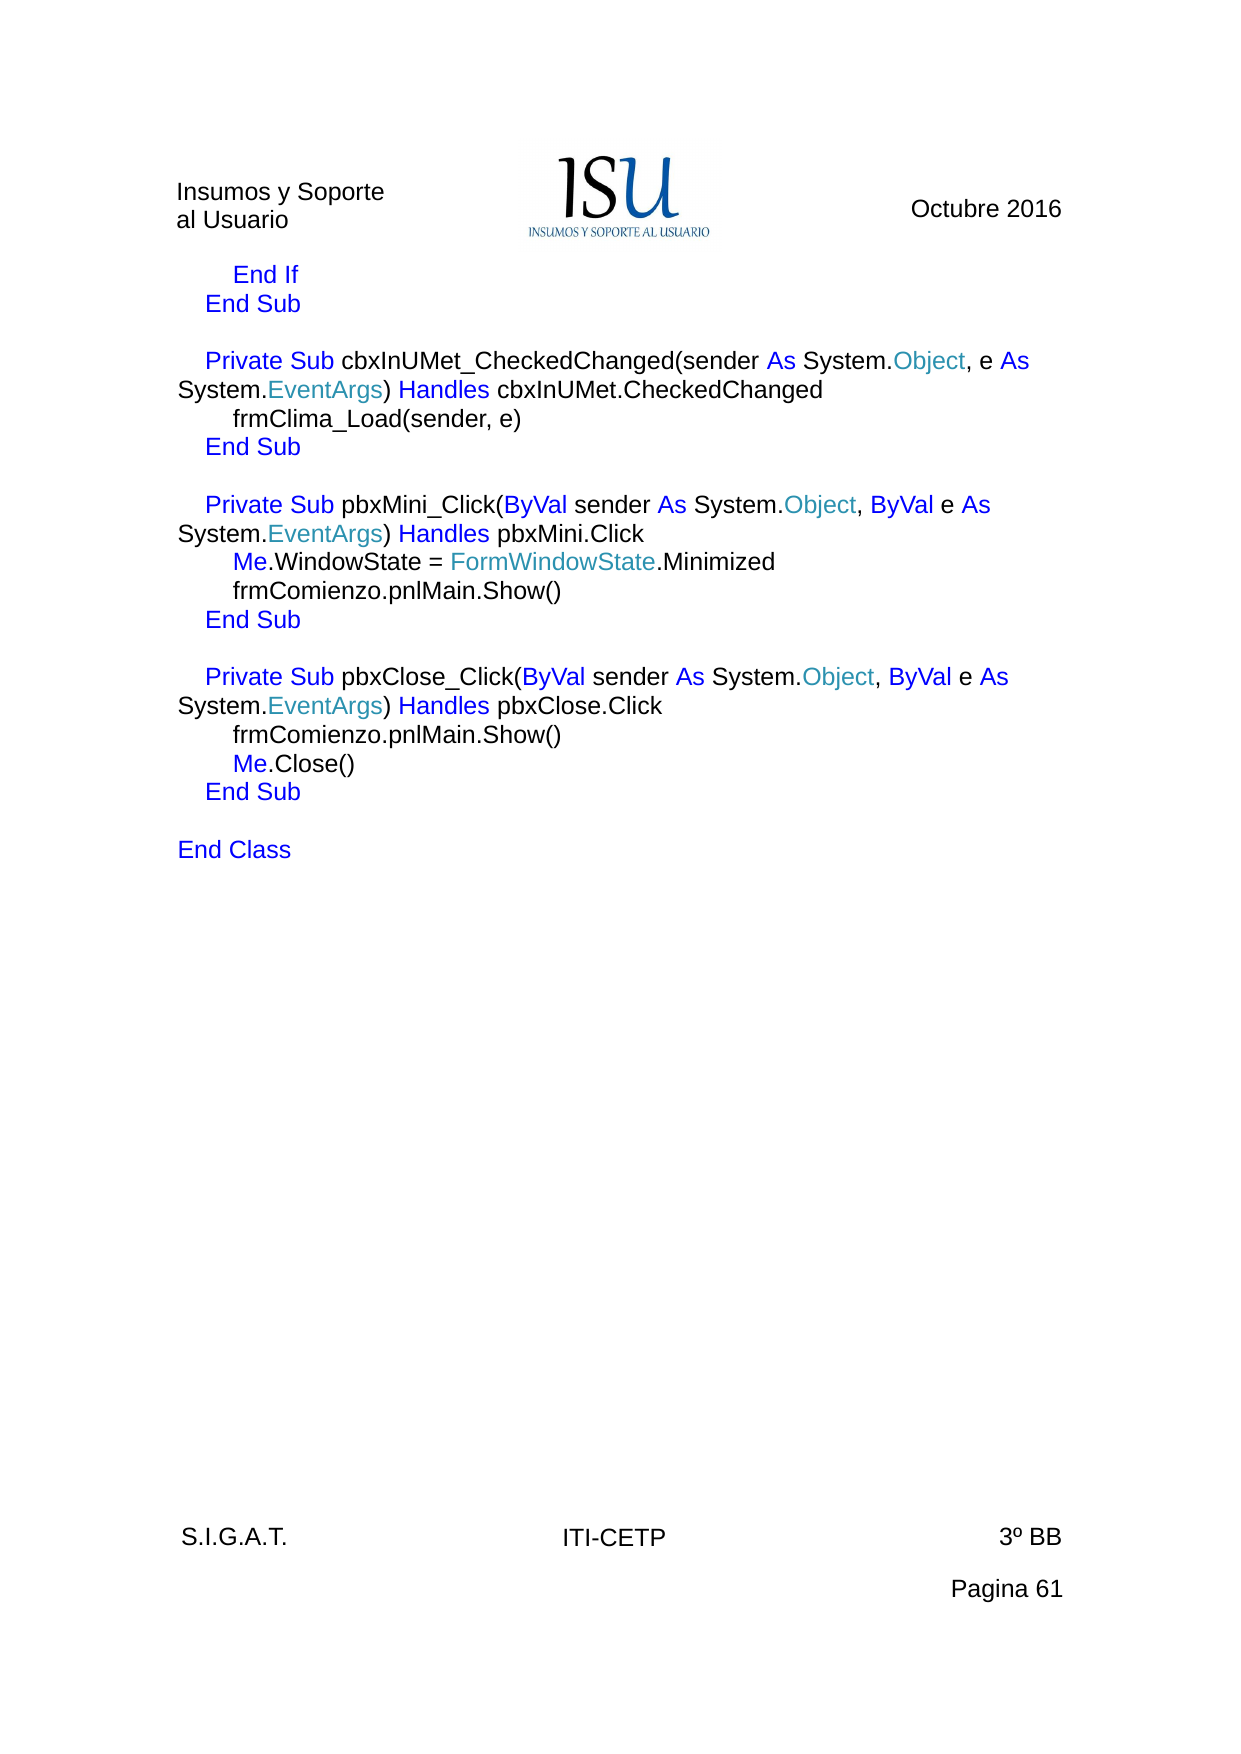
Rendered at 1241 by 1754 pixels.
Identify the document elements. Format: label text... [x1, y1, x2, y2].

text Private Sub cbxInUMet_CheckedChanged(sender As System.Object, e As System.EventArgs) Handles cbxInUMet.CheckedChanged [177, 346, 1063, 403]
text End Class [177, 835, 1063, 863]
text End Sub [177, 432, 1063, 461]
text Private Sub pbxClose_Click(ByVal sender As System.Object, ByVal e As System.EventArgs) Handles pbxClose.Click [177, 662, 1063, 720]
text End Sub [177, 605, 1063, 633]
text Me.WindowState = FormWindowState.Minimized [177, 547, 1063, 576]
text frmComienzo.pnlMain.Show() [177, 576, 1063, 605]
picture [517, 138, 723, 252]
text Private Sub pbxMini_Click(ByVal sender As System.Object, ByVal e As System.EventArgs) Handles pbxMini.Click [177, 490, 1063, 547]
text frmComienzo.pnlMain.Show() [177, 720, 1063, 748]
text End If [177, 260, 1063, 288]
text End Sub [177, 288, 1063, 317]
text End Sub [177, 777, 1063, 806]
text frmClima_Load(sender, e) [177, 403, 1063, 432]
text Me.Close() [177, 748, 1063, 777]
